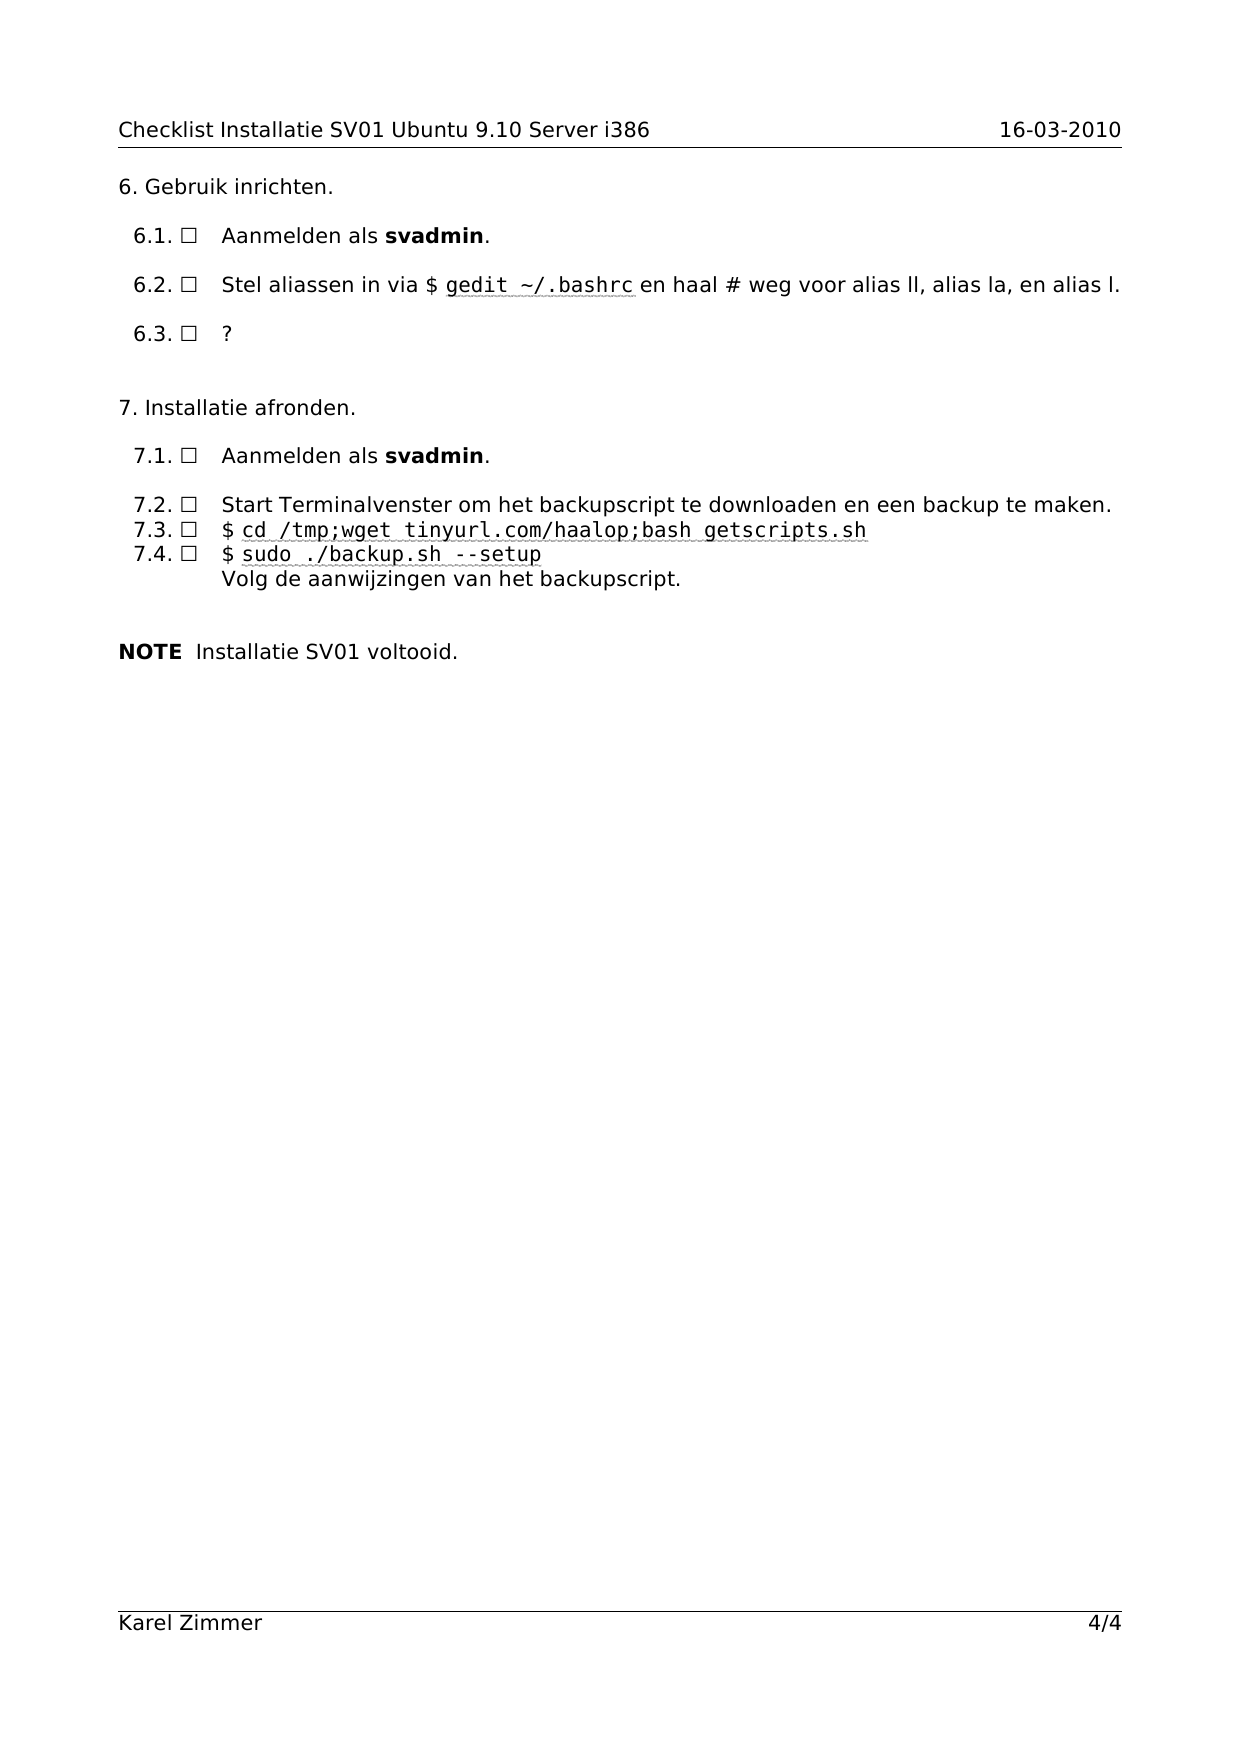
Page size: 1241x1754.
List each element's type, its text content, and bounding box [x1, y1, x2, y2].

list Aanmelden als svadmin. [133, 444, 1122, 469]
list Installatie afronden. [118, 395, 1122, 420]
list ? [133, 322, 1122, 346]
list Aanmelden als svadmin. [133, 224, 1122, 248]
list NOTE Installatie SV01 voltooid. [118, 640, 1122, 665]
list Stel aliassen in via $ gedit ~/.bashrc en haal # weg voor alias ll, alias la, en alias l. [133, 273, 1122, 297]
list Gebruik inrichten. [118, 175, 1122, 199]
list $ cd /tmp;wget tinyurl.com/haalop;bash getscripts.sh [133, 518, 1122, 542]
list Start Terminalvenster om het backupscript te downloaden en een backup te maken. [133, 493, 1122, 518]
list $ sudo ./backup.sh --setup Volg de aanwijzingen van het backupscript. [133, 542, 1122, 591]
